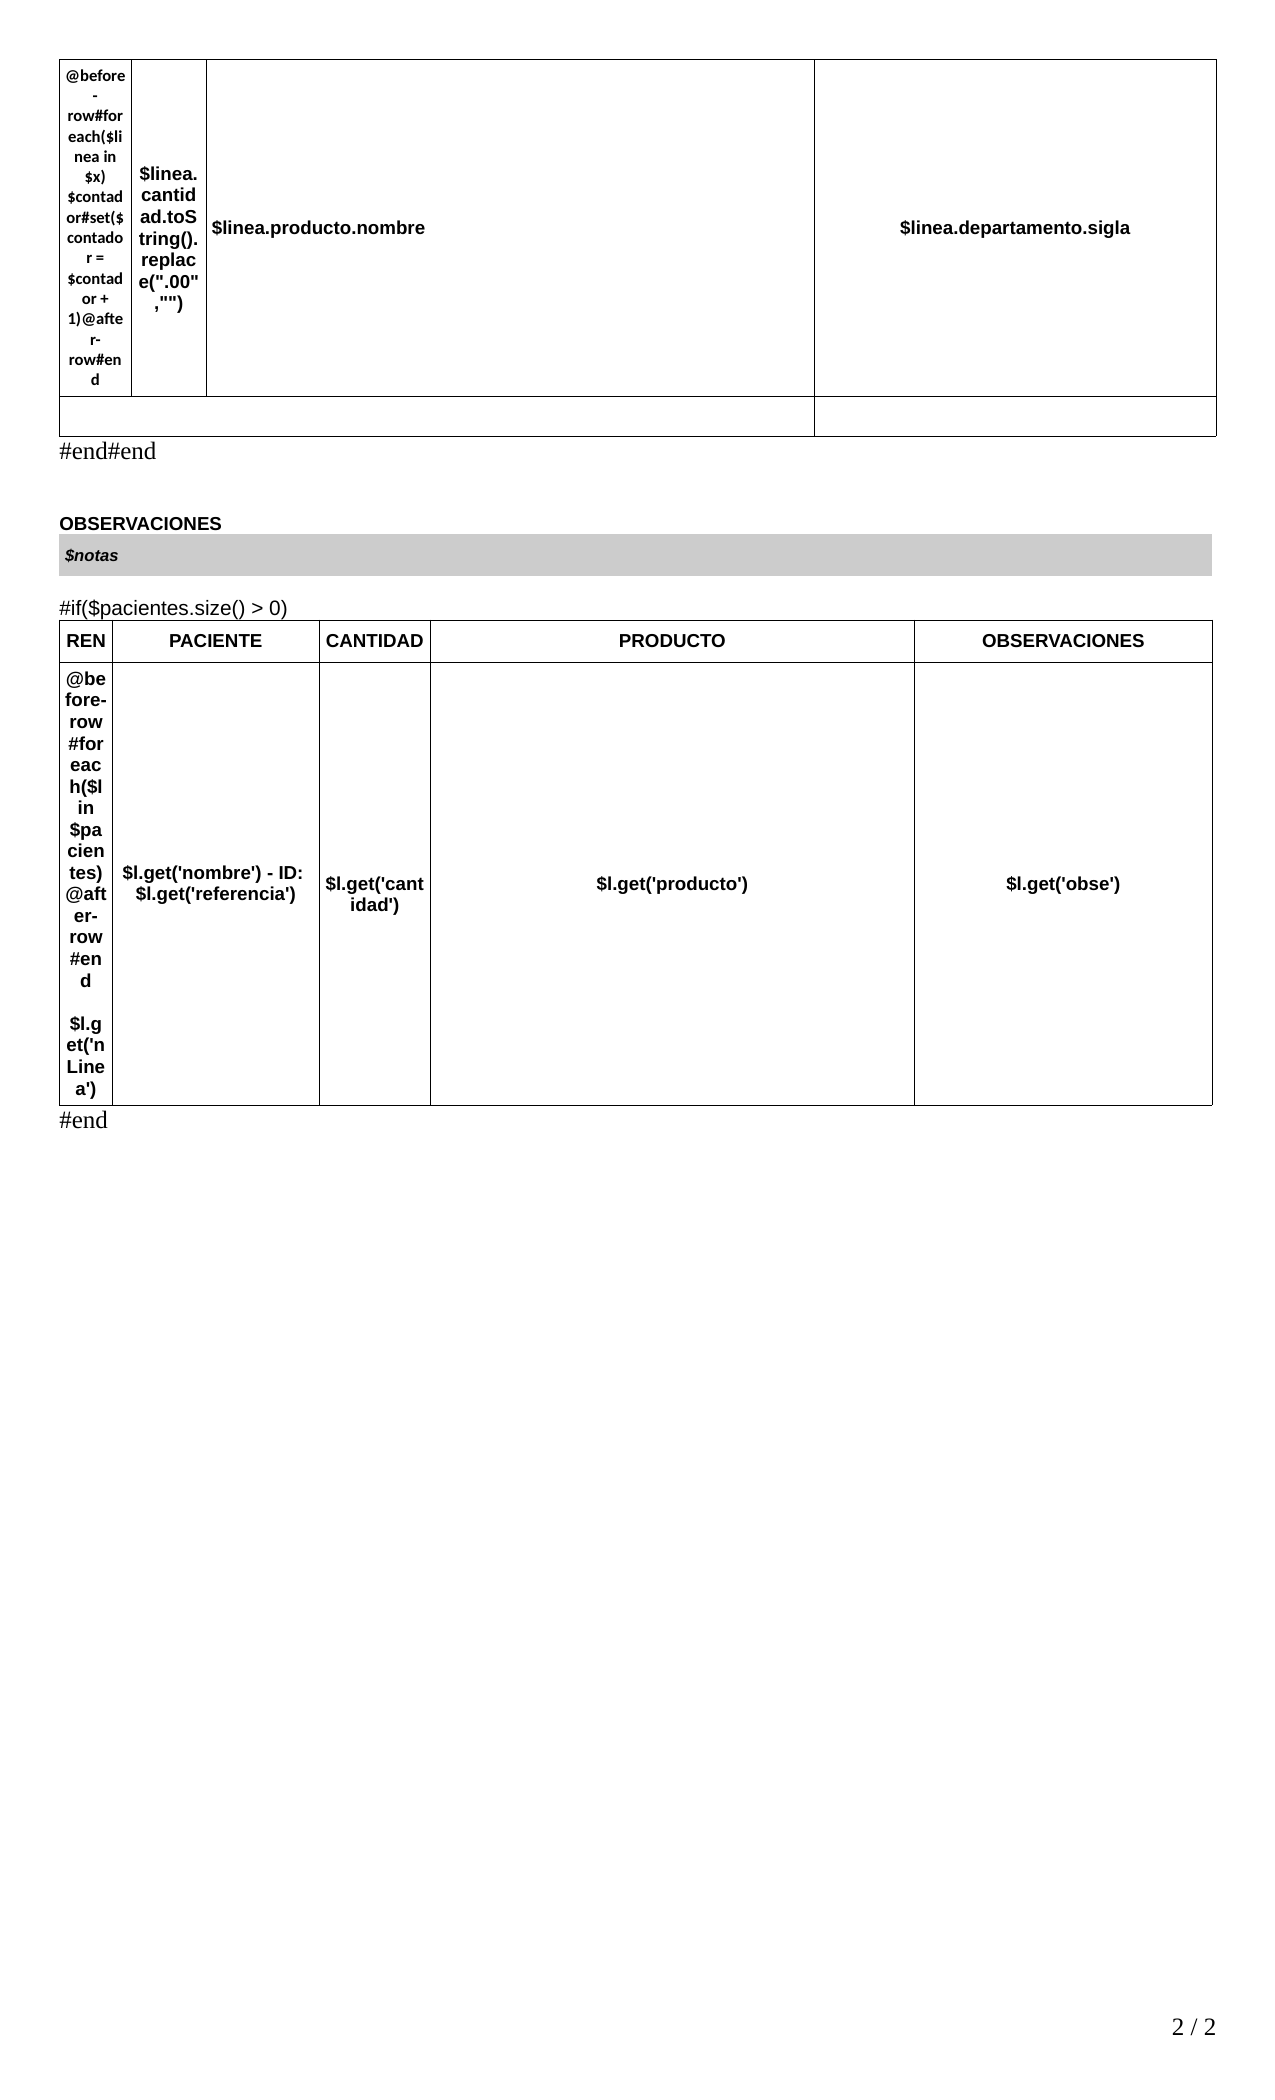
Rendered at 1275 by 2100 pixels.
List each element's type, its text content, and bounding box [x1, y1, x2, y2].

table_cell $linea.departamento.sigla [815, 60, 1216, 396]
text #end [59, 1105, 1216, 1133]
table_header PACIENTE [113, 621, 319, 662]
text #end#end [59, 437, 1216, 465]
table_cell $linea.cantidad.toString().replace(".00","") [132, 60, 206, 396]
table_cell [60, 397, 814, 436]
table_cell $l.get('producto') [431, 663, 914, 1104]
table_header $notas [59, 534, 1212, 576]
text #if($pacientes.size() > 0) [59, 596, 1216, 619]
table_cell $l.get('obse') [915, 663, 1212, 1104]
table_cell $l.get('nombre') - ID: $l.get('referencia') [113, 663, 319, 1104]
table_cell @before-row#foreach($linea in $x)$contador#set($contador = $contador + 1)@after-row#end [60, 60, 131, 396]
table_header CANTIDAD [320, 621, 430, 662]
table_cell $l.get('cantidad') [320, 663, 430, 1104]
table_cell $linea.producto.nombre [207, 60, 814, 396]
text OBSERVACIONES [59, 513, 1216, 534]
table_header PRODUCTO [431, 621, 914, 662]
table_header REN [60, 621, 112, 662]
table_cell @before-row#foreach($l in $pacientes) @after-row#end $l.get('nLinea') [60, 663, 112, 1104]
table_header OBSERVACIONES [915, 621, 1212, 662]
table_cell [815, 397, 1216, 436]
